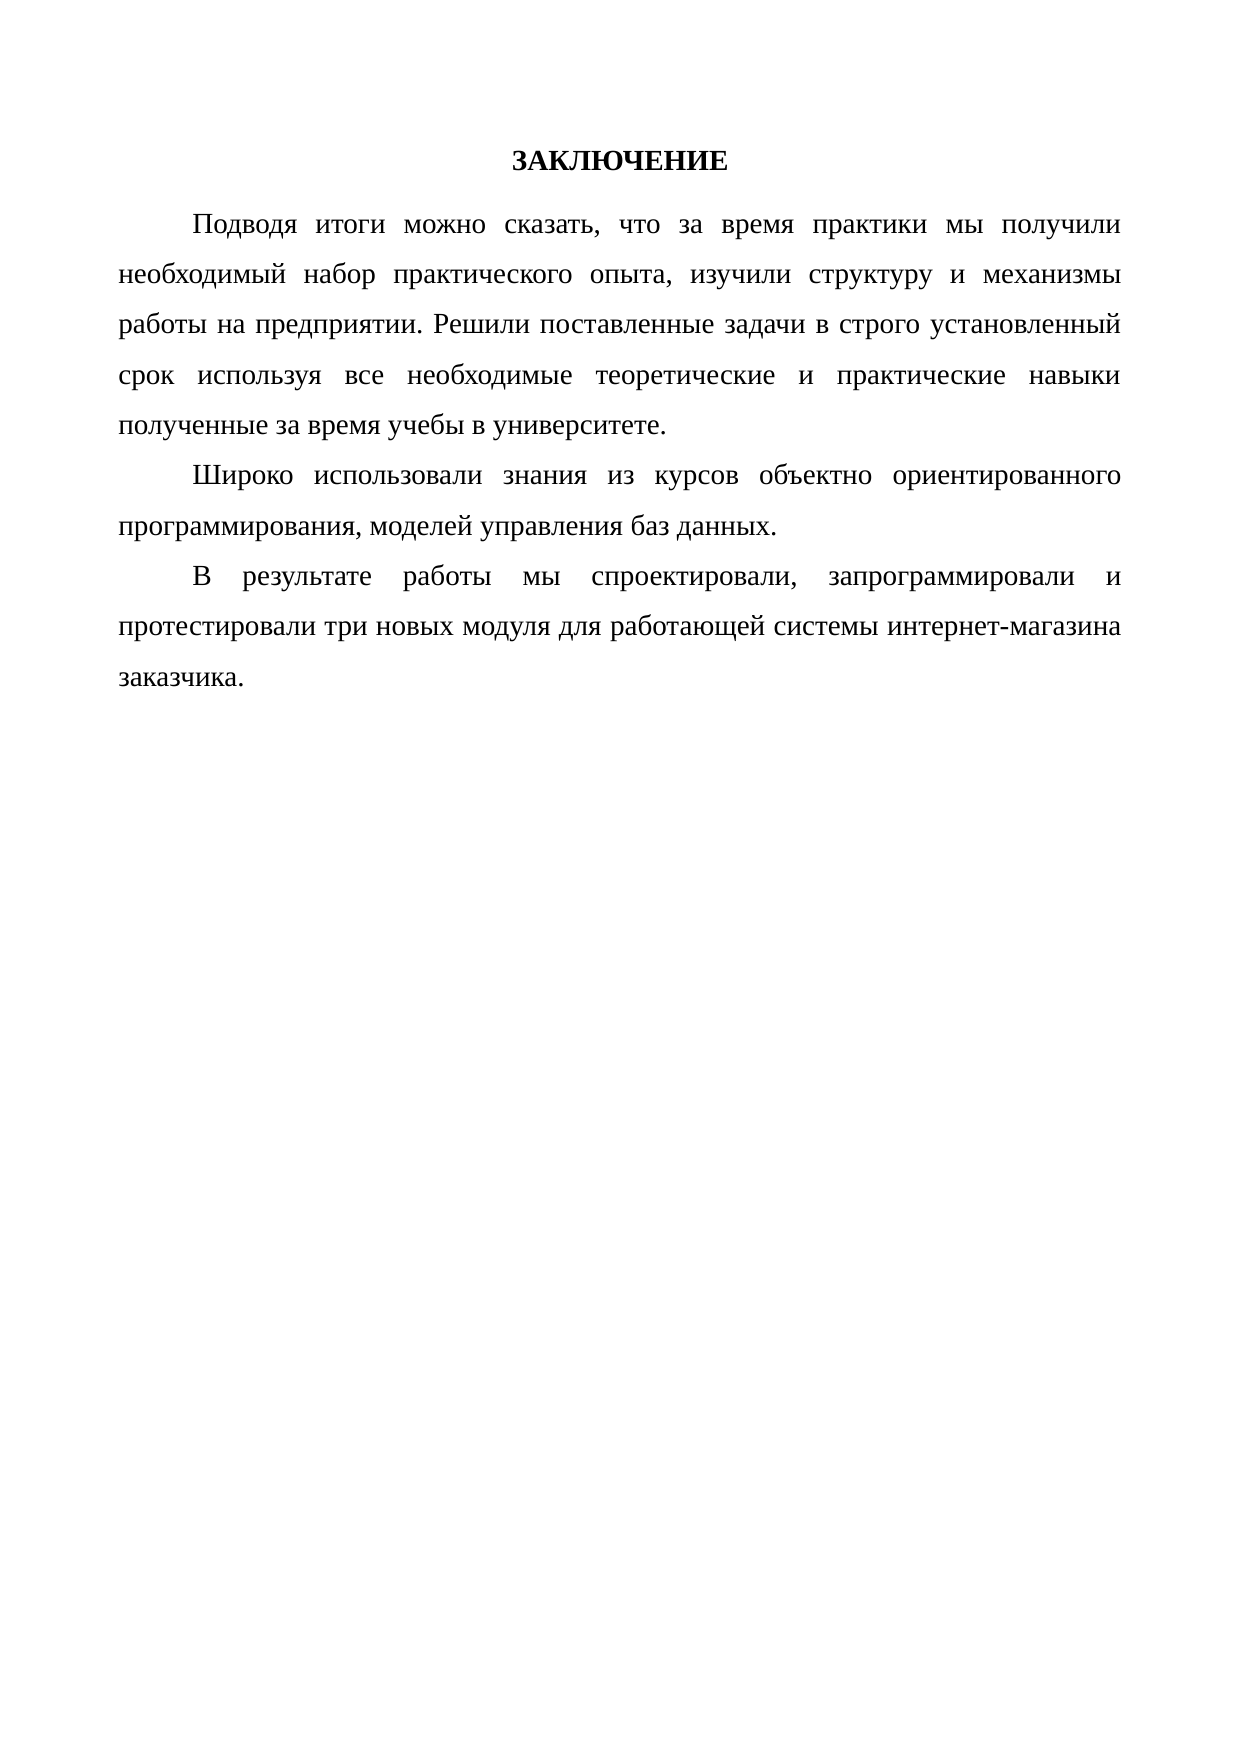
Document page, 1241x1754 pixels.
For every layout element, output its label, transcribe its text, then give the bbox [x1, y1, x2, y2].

text Широко использовали знания из курсов объектно ориентированного программирования, моделей управления баз данных. [118, 457, 1122, 541]
subtitle ЗАКЛЮЧЕНИЕ [118, 143, 1122, 177]
text В результате работы мы спроектировали, запрограммировали и протестировали три новых модуля для работающей системы интернет-магазина заказчика. [118, 558, 1122, 692]
text Подводя итоги можно сказать, что за время практики мы получили необходимый набор практического опыта, изучили структуру и механизмы работы на предприятии. Решили поставленные задачи в строго установленный срок используя все необходимые теоретические и практические навыки полученные за время учебы в университете. [118, 206, 1122, 441]
